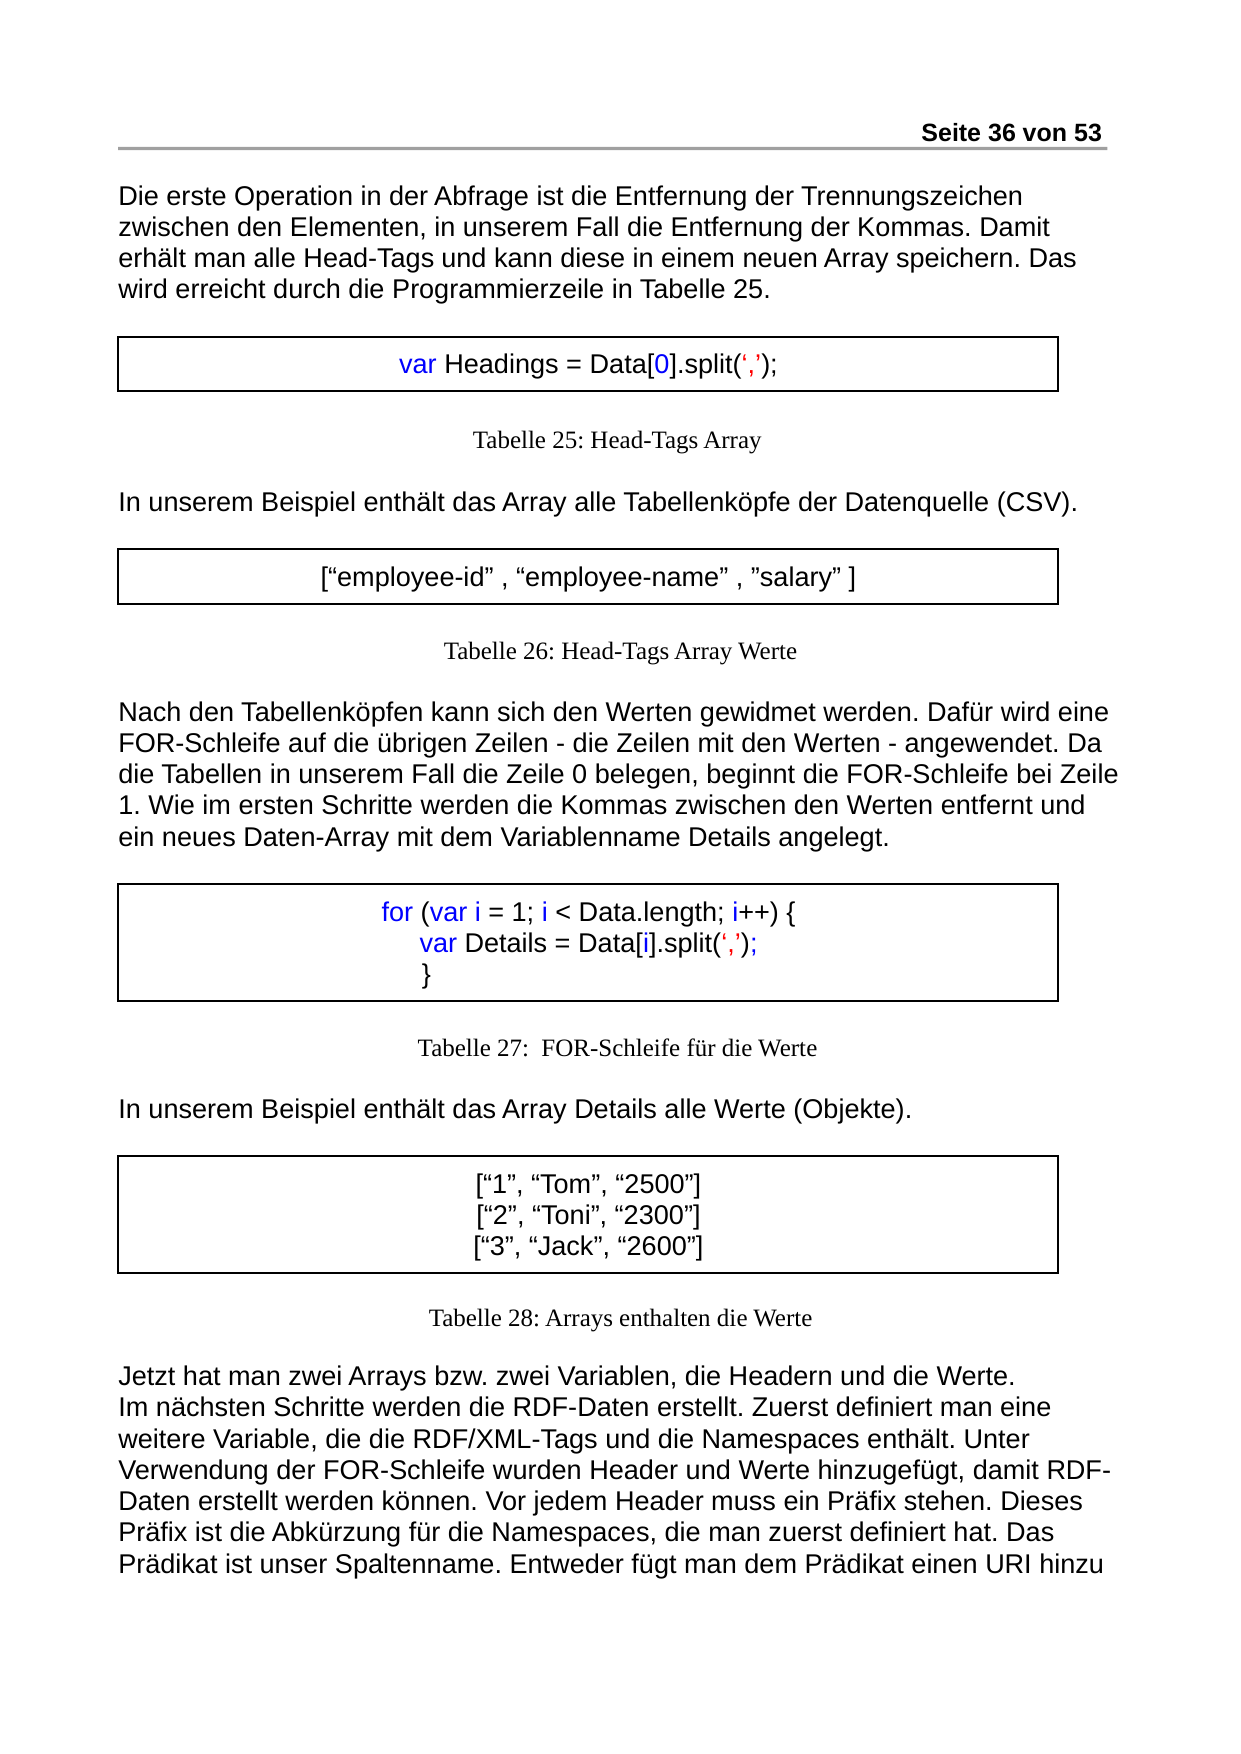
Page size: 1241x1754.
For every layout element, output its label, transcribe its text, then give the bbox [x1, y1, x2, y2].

text Tabelle 28: Arrays enthalten die Werte [118, 1303, 1123, 1331]
table_header for (var i = 1; i < Data.length; i++) { var Details = Data[i].split(‘,’); } [119, 885, 1057, 1000]
text Nach den Tabellenköpfen kann sich den Werten gewidmet werden. Dafür wird eine FOR-Schleife auf die übrigen Zeilen - die Zeilen mit den Werten - angewendet. Da die Tabellen in unserem Fall die Zeile 0 belegen, beginnt die FOR-Schleife bei Zeile 1. Wie im ersten Schritte werden die Kommas zwischen den Werten entfernt und ein neues Daten-Array mit dem Variablenname Details angelegt. [118, 696, 1123, 852]
table_header [“employee-id” , “employee-name” , ”salary” ] [119, 550, 1057, 602]
text In unserem Beispiel enthält das Array Details alle Werte (Objekte). [118, 1093, 1123, 1124]
text Tabelle 26: Head-Tags Array Werte [118, 636, 1123, 664]
table_header var Headings = Data[0].split(‘,’); [119, 338, 1057, 390]
text Im nächsten Schritte werden die RDF-Daten erstellt. Zuerst definiert man eine weitere Variable, die die RDF/XML-Tags und die Namespaces enthält. Unter Verwendung der FOR-Schleife wurden Header und Werte hinzugefügt, damit RDF-Daten erstellt werden können. Vor jedem Header muss ein Präfix stehen. Dieses Präfix ist die Abkürzung für die Namespaces, die man zuerst definiert hat. Das Prädikat ist unser Spaltenname. Entweder fügt man dem Prädikat einen URI hinzu [118, 1391, 1123, 1579]
text Die erste Operation in der Abfrage ist die Entfernung der Trennungszeichen zwischen den Elementen, in unserem Fall die Entfernung der Kommas. Damit erhält man alle Head-Tags und kann diese in einem neuen Array speichern. Das wird erreicht durch die Programmierzeile in Tabelle 25. [118, 180, 1123, 305]
text Jetzt hat man zwei Arrays bzw. zwei Variablen, die Headern und die Werte. [118, 1360, 1123, 1391]
text Tabelle 27: FOR-Schleife für die Werte [118, 1033, 1123, 1062]
table_header [“1”, “Tom”, “2500”] [“2”, “Toni”, “2300”] [“3”, “Jack”, “2600”] [119, 1157, 1057, 1272]
text Tabelle 25: Head-Tags Array [118, 423, 1123, 454]
text In unserem Beispiel enthält das Array alle Tabellenköpfe der Datenquelle (CSV). [118, 486, 1123, 517]
